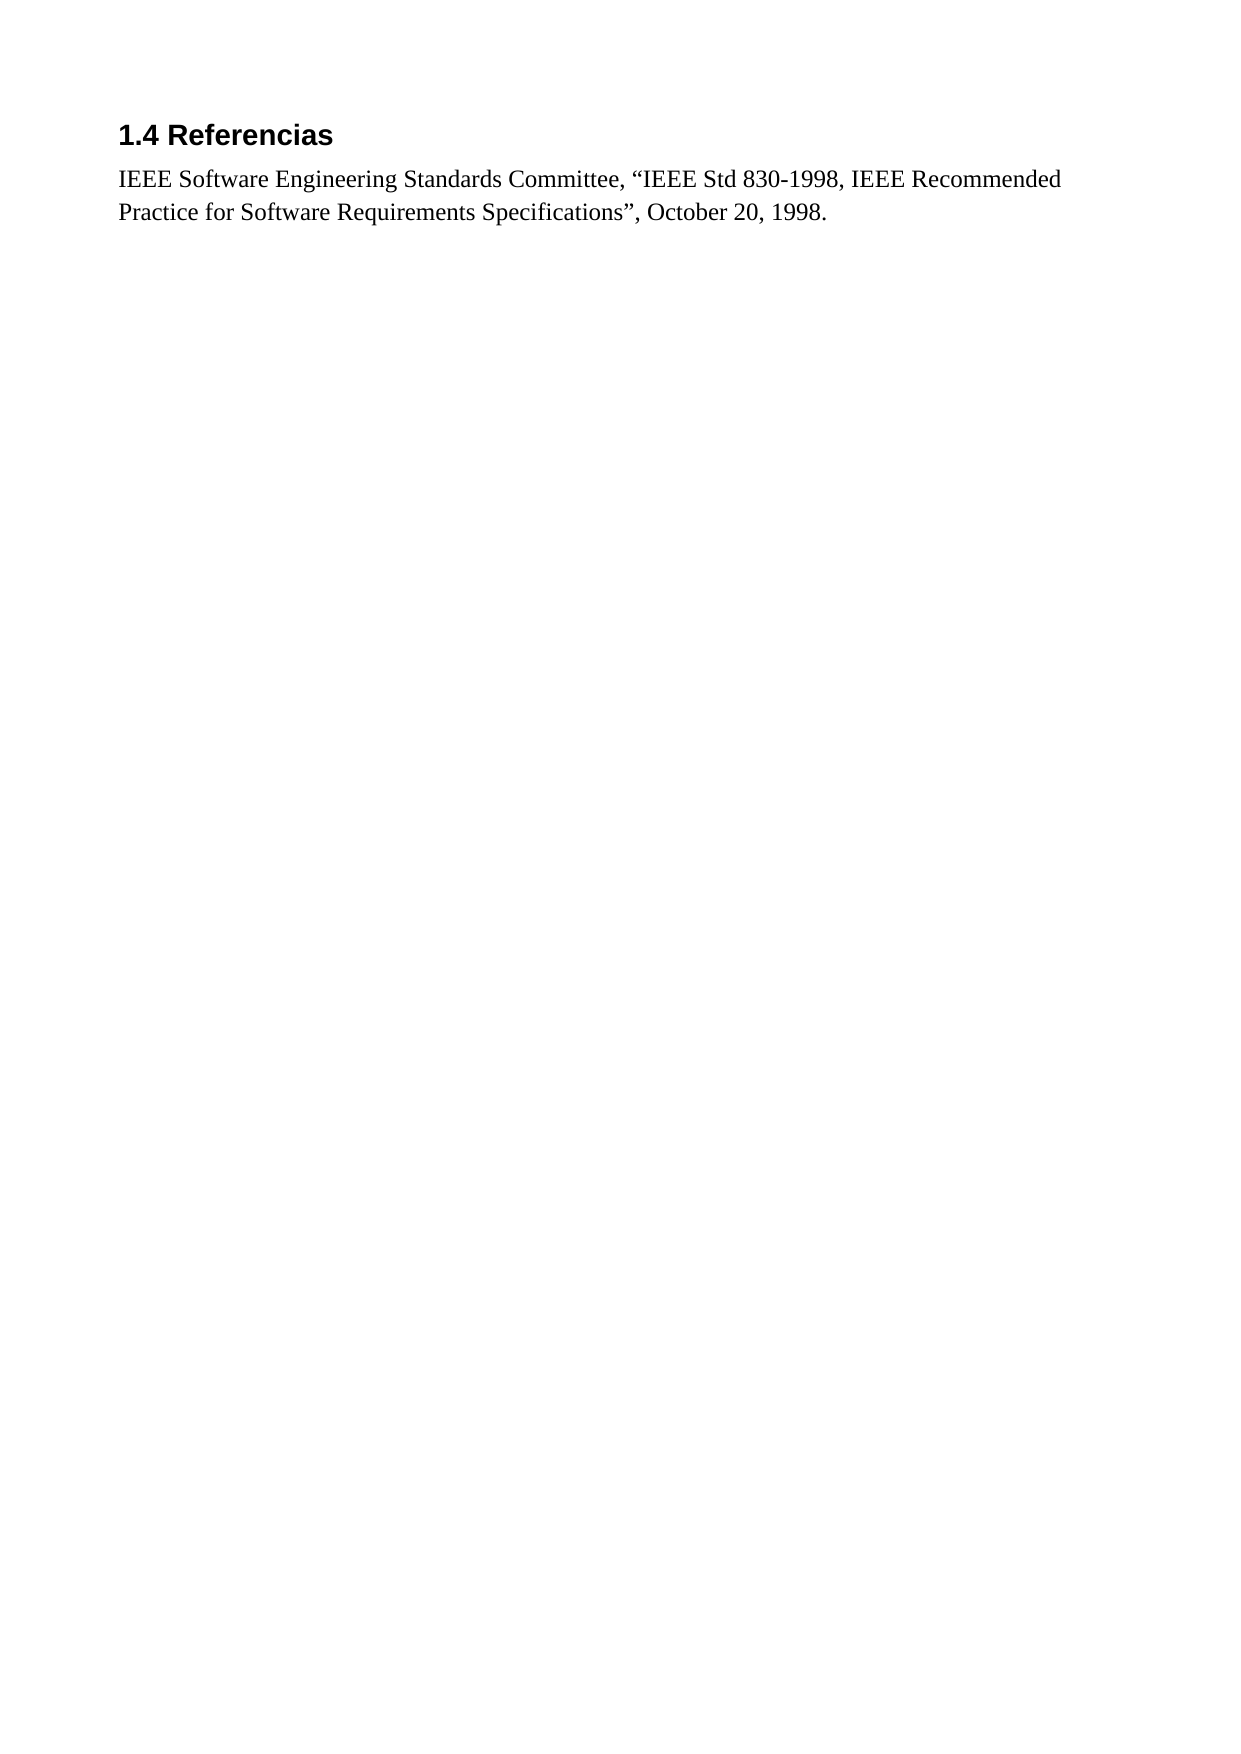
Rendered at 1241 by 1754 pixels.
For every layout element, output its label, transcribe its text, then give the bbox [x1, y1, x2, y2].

text IEEE Software Engineering Standards Committee, “IEEE Std 830-1998, IEEE Recommended Practice for Software Requirements Specifications”, October 20, 1998. [118, 164, 1122, 226]
subtitle 1.4 Referencias [118, 118, 1122, 152]
